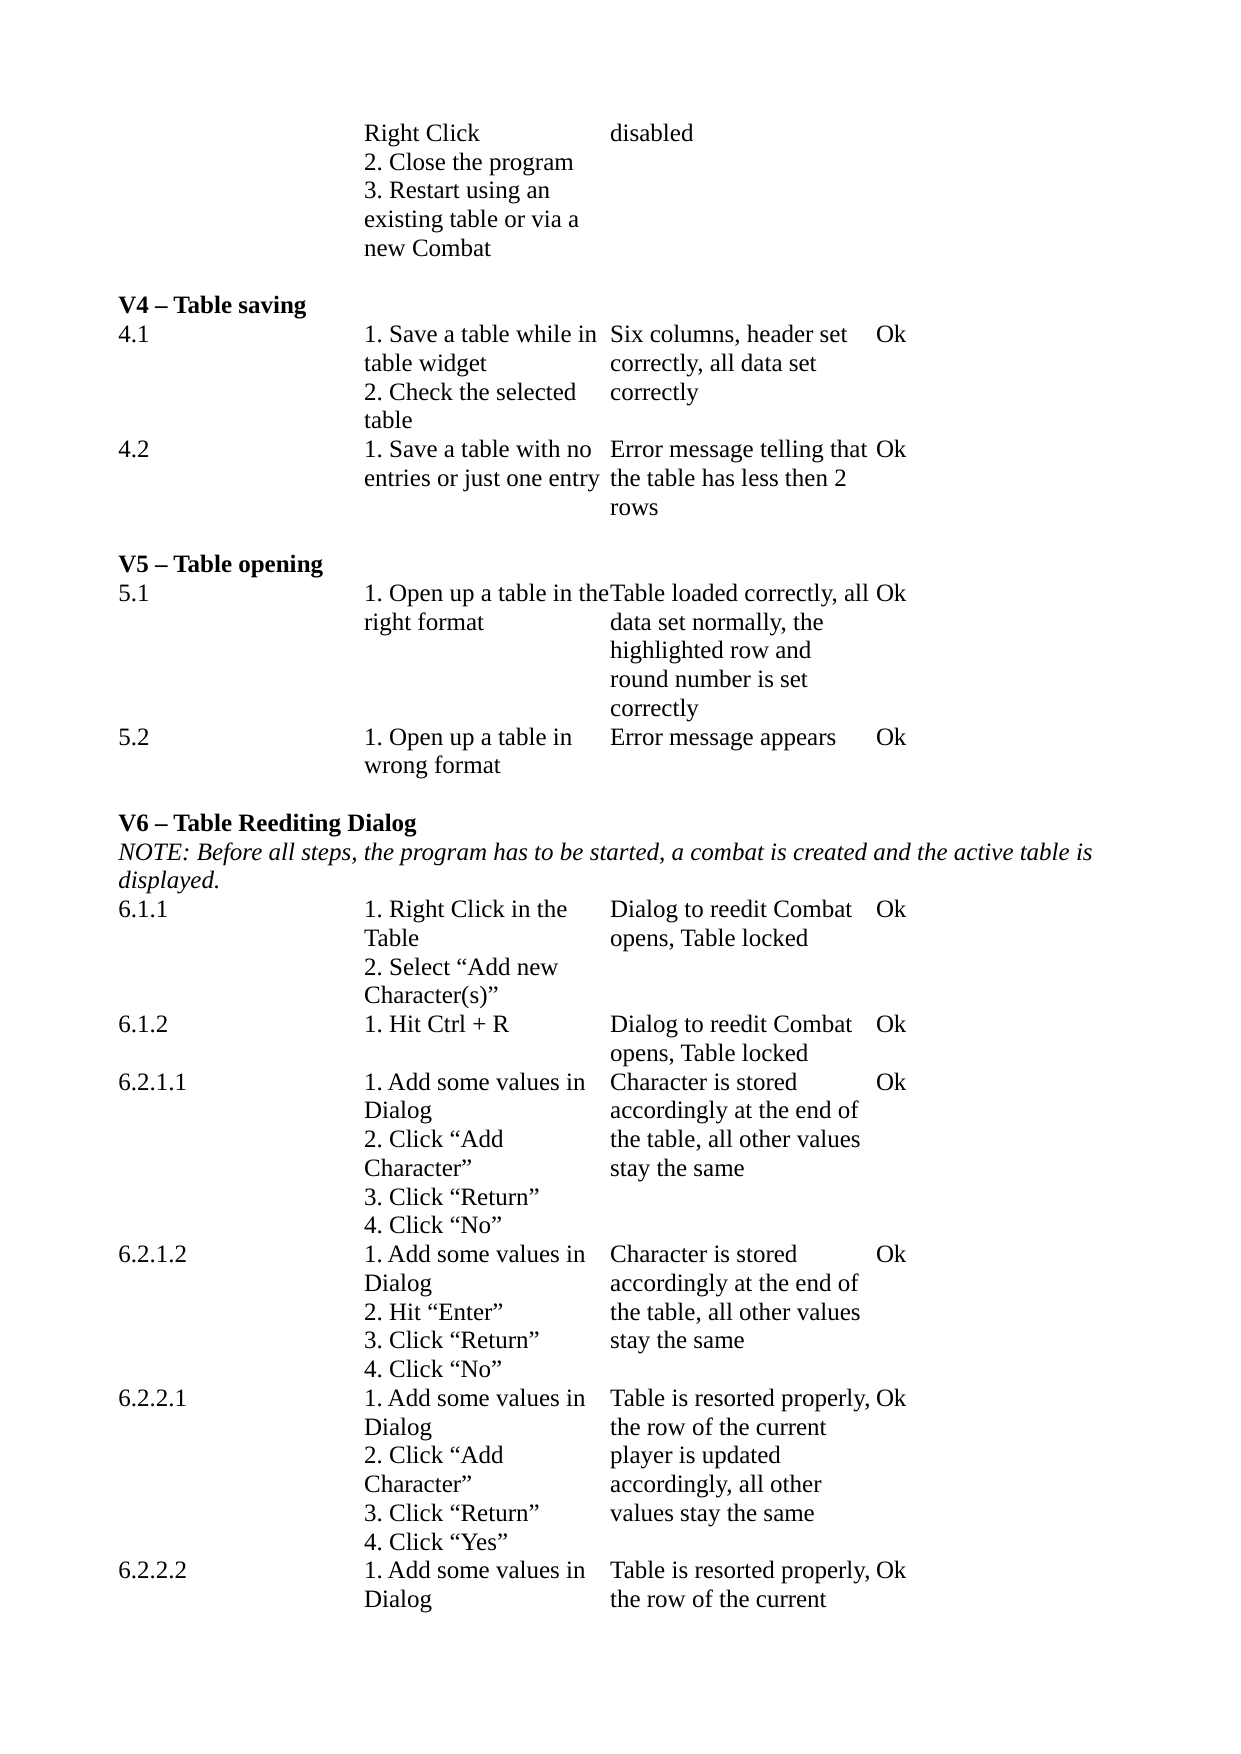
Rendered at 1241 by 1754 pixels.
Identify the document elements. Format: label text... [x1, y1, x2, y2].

table_cell Ok [876, 722, 1122, 779]
table_cell 6.1.1 [118, 894, 364, 1009]
table_cell 1. Open up a table in wrong format [364, 722, 610, 779]
table_cell Error message telling that the table has less then 2 rows [610, 434, 876, 521]
table_cell Table is resorted properly, the row of the current [610, 1556, 876, 1613]
table_cell 1. Hit Ctrl + R [364, 1009, 610, 1067]
table_cell 1. Add some values in Dialog 2. Click “Add Character” 3. Click “Return” 4. Click “Yes” [364, 1383, 610, 1556]
table_cell Dialog to reedit Combat opens, Table locked [610, 894, 876, 1009]
table_cell 1. Add some values in Dialog [364, 1556, 610, 1613]
table_cell [876, 118, 1122, 262]
table_cell Ok [876, 1009, 1122, 1067]
table_cell [118, 118, 364, 262]
table_cell 1. Right Click in the Table 2. Select “Add new Character(s)” [364, 894, 610, 1009]
table_cell 6.2.2.2 [118, 1556, 364, 1613]
table_cell Table is resorted properly, the row of the current player is updated accordingly, all other values stay the same [610, 1383, 876, 1556]
table_cell Ok [876, 1383, 1122, 1556]
table_cell Ok [876, 1556, 1122, 1613]
table_cell 1. Add some values in Dialog 2. Hit “Enter” 3. Click “Return” 4. Click “No” [364, 1239, 610, 1383]
table_cell Ok [876, 578, 1122, 722]
table_cell Character is stored accordingly at the end of the table, all other values stay the same [610, 1067, 876, 1239]
table_cell 6.2.1.2 [118, 1239, 364, 1383]
table_cell 1. Add some values in Dialog 2. Click “Add Character” 3. Click “Return” 4. Click “No” [364, 1067, 610, 1239]
table_cell disabled [610, 118, 876, 262]
table_cell 6.2.2.1 [118, 1383, 364, 1556]
table_cell Character is stored accordingly at the end of the table, all other values stay the same [610, 1239, 876, 1383]
table_cell V4 – Table saving [118, 262, 1122, 319]
table_cell V5 – Table opening [118, 521, 1122, 578]
table_cell 1. Open up a table in the right format [364, 578, 610, 722]
table_cell 1. Save a table with no entries or just one entry [364, 434, 610, 521]
table_cell Ok [876, 1239, 1122, 1383]
table_cell Ok [876, 434, 1122, 521]
table_cell 6.1.2 [118, 1009, 364, 1067]
table_cell V6 – Table Reediting Dialog NOTE: Before all steps, the program has to be started, a combat is created and the active table is displayed. [118, 779, 1122, 894]
table_cell Ok [876, 1067, 1122, 1239]
table_cell 5.1 [118, 578, 364, 722]
table_cell 6.2.1.1 [118, 1067, 364, 1239]
table_cell Six columns, header set correctly, all data set correctly [610, 319, 876, 434]
table_cell Ok [876, 894, 1122, 1009]
table_cell Dialog to reedit Combat opens, Table locked [610, 1009, 876, 1067]
table_cell Table loaded correctly, all data set normally, the highlighted row and round number is set correctly [610, 578, 876, 722]
table_cell 1. Save a table while in table widget 2. Check the selected table [364, 319, 610, 434]
table_cell Ok [876, 319, 1122, 434]
table_cell 4.2 [118, 434, 364, 521]
table_cell 4.1 [118, 319, 364, 434]
table_cell 5.2 [118, 722, 364, 779]
table_cell Right Click 2. Close the program 3. Restart using an existing table or via a new Combat [364, 118, 610, 262]
table_cell Error message appears [610, 722, 876, 779]
